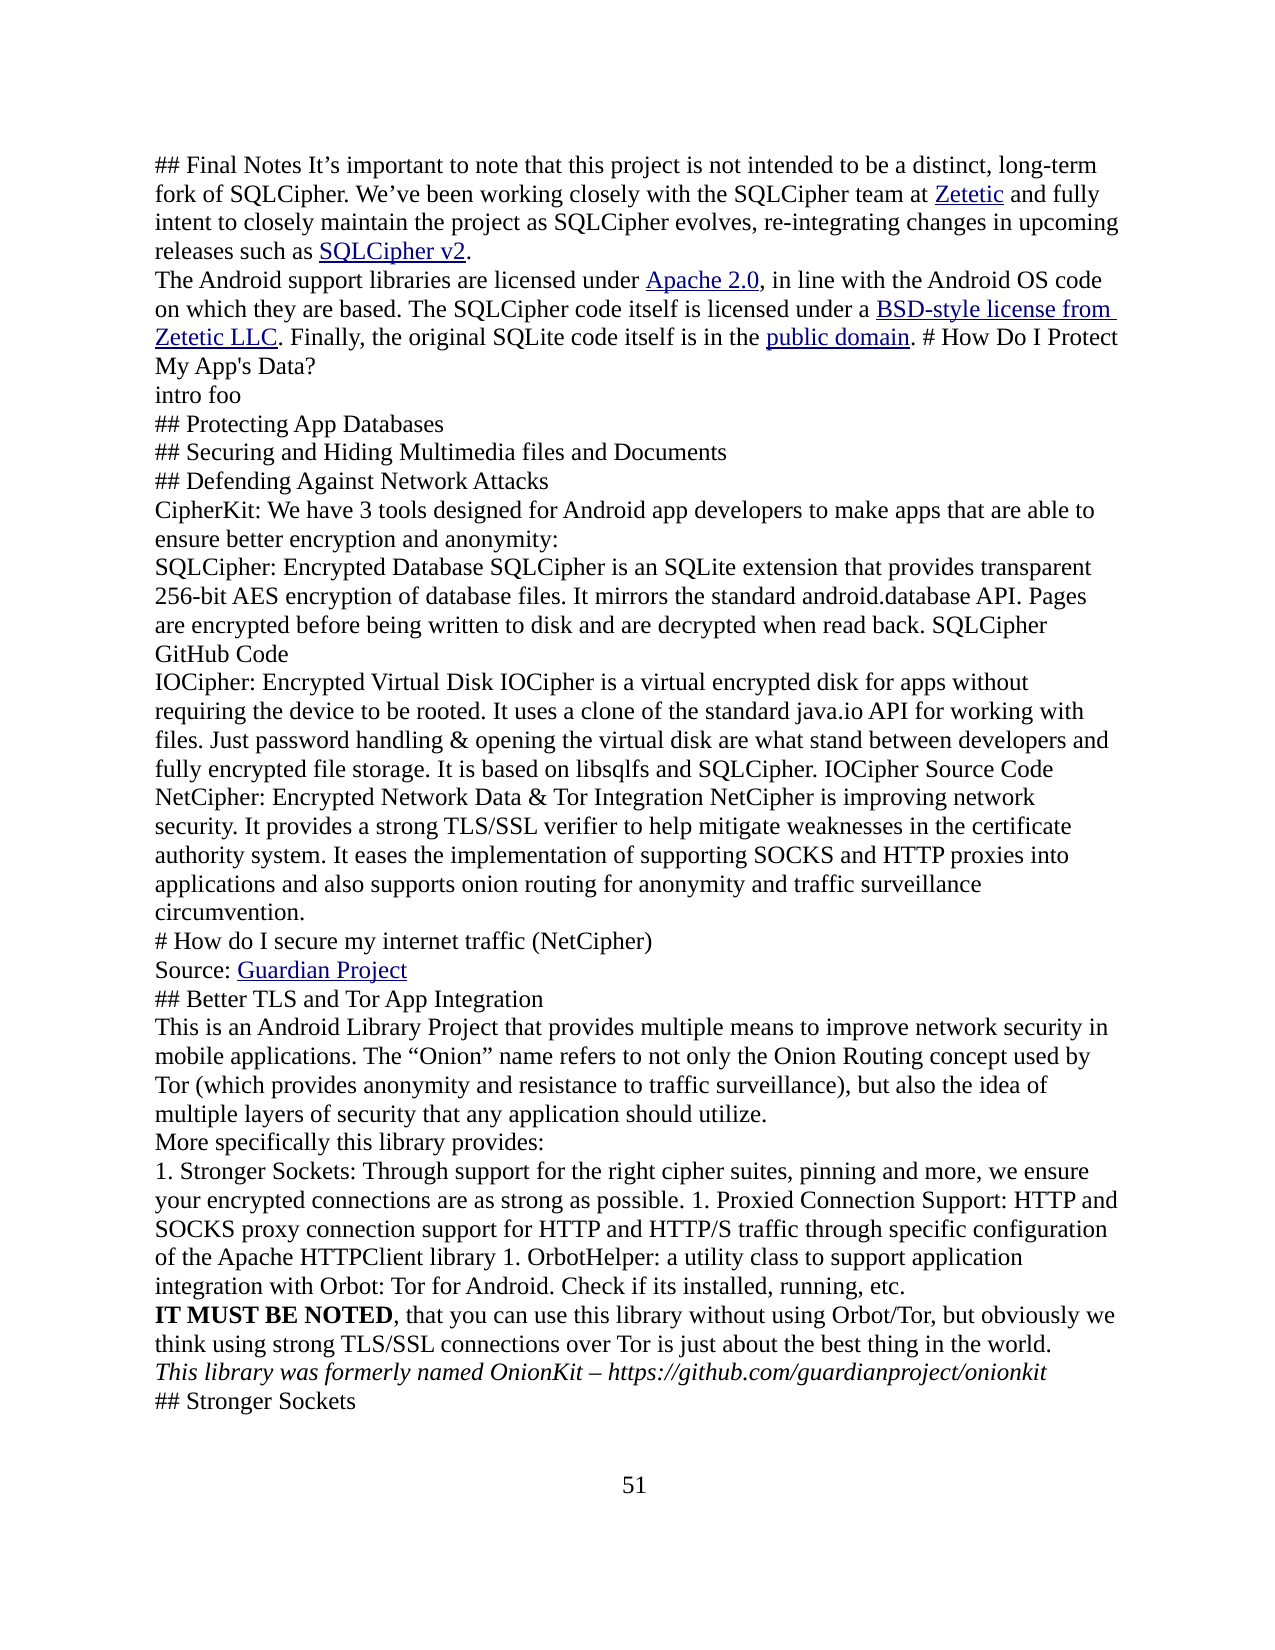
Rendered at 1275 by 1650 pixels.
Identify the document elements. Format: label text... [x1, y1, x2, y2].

table_cell IOCipher: Encrypted Virtual Disk IOCipher is a virtual encrypted disk for apps without requiring the device to be rooted. It uses a clone of the standard java.io API for working with files. Just password handling & opening the virtual disk are what stand between developers and fully encrypted file storage. It is based on libsqlfs and SQLCipher. IOCipher Source Code [150, 668, 1125, 782]
table_cell This is an Android Library Project that provides multiple means to improve network security in mobile applications. The “Onion” name refers to not only the Onion Routing concept used by Tor (which provides anonymity and resistance to traffic surveillance), but also the idea of multiple layers of security that any application should utilize. [150, 1013, 1125, 1127]
table_cell This library was formerly named OnionKit – https://github.com/guardianproject/onionkit [150, 1358, 1125, 1386]
table_cell The Android support libraries are licensed under Apache 2.0, in line with the Android OS code on which they are based. The SQLCipher code itself is licensed under a BSD-style license from Zetetic LLC. Finally, the original SQLite code itself is in the public domain. # How Do I Protect My App's Data? [150, 265, 1125, 380]
table_cell ## Better TLS and Tor App Integration [150, 984, 1125, 1012]
table_cell # How do I secure my internet traffic (NetCipher) [150, 926, 1125, 955]
table_cell ## Final Notes It’s important to note that this project is not intended to be a distinct, long-term fork of SQLCipher. We’ve been working closely with the SQLCipher team at Zetetic and fully intent to closely maintain the project as SQLCipher evolves, re-integrating changes in upcoming releases such as SQLCipher v2. [150, 150, 1125, 265]
table_cell ## Securing and Hiding Multimedia files and Documents [150, 438, 1125, 466]
table_cell IT MUST BE NOTED, that you can use this library without using Orbot/Tor, but obviously we think using strong TLS/SSL connections over Tor is just about the best thing in the world. [150, 1300, 1125, 1357]
table_cell Source: Guardian Project [150, 955, 1125, 984]
table_cell More specifically this library provides: [150, 1128, 1125, 1156]
table_cell intro foo [150, 380, 1125, 409]
table_cell SQLCipher: Encrypted Database SQLCipher is an SQLite extension that provides transparent 256-bit AES encryption of database files. It mirrors the standard android.database API. Pages are encrypted before being written to disk and are decrypted when read back. SQLCipher GitHub Code [150, 553, 1125, 667]
table_cell ## Defending Against Network Attacks [150, 466, 1125, 495]
table_cell ## Protecting App Databases [150, 409, 1125, 437]
table_cell 1. Stronger Sockets: Through support for the right cipher suites, pinning and more, we ensure your encrypted connections are as strong as possible. 1. Proxied Connection Support: HTTP and SOCKS proxy connection support for HTTP and HTTP/S traffic through specific configuration of the Apache HTTPClient library 1. OrbotHelper: a utility class to support application integration with Orbot: Tor for Android. Check if its installed, running, etc. [150, 1156, 1125, 1300]
table_cell CipherKit: We have 3 tools designed for Android app developers to make apps that are able to ensure better encryption and anonymity: [150, 495, 1125, 552]
table_cell ## Stronger Sockets [150, 1386, 1125, 1415]
table_cell NetCipher: Encrypted Network Data & Tor Integration NetCipher is improving network security. It provides a strong TLS/SSL verifier to help mitigate weaknesses in the certificate authority system. It eases the implementation of supporting SOCKS and HTTP proxies into applications and also supports onion routing for anonymity and traffic surveillance circumvention. [150, 783, 1125, 926]
